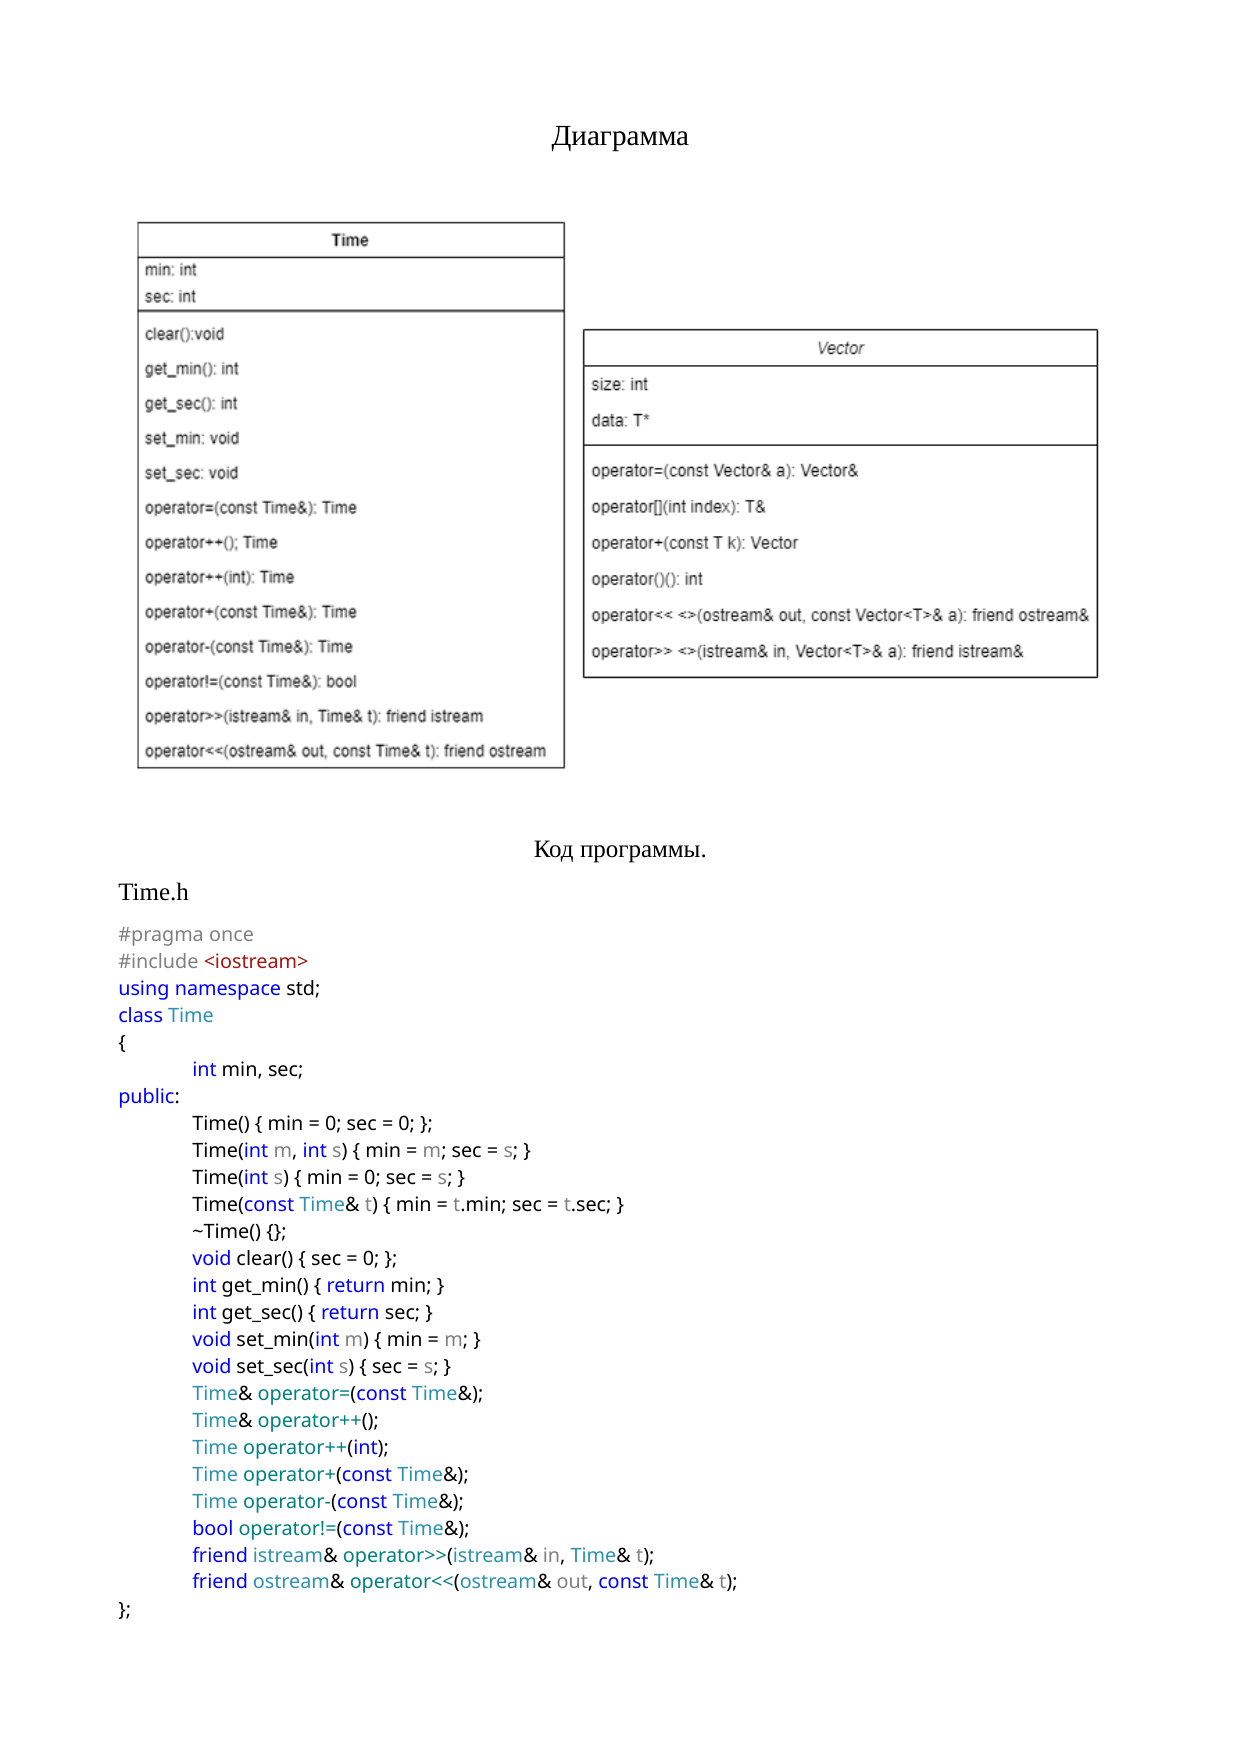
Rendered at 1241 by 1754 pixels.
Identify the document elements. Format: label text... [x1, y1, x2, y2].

text }; [118, 1595, 1122, 1622]
text Time(int m, int s) { min = m; sec = s; } [118, 1136, 1122, 1163]
text Time operator-(const Time&); [118, 1487, 1122, 1514]
picture [132, 218, 1108, 777]
text void set_sec(int s) { sec = s; } [118, 1352, 1122, 1379]
text using namespace std; [118, 974, 1122, 1001]
text class Time [118, 1001, 1122, 1028]
text friend istream& operator>>(istream& in, Time& t); [118, 1541, 1122, 1568]
text Time.h [118, 877, 1122, 906]
text Time(const Time& t) { min = t.min; sec = t.sec; } [118, 1190, 1122, 1217]
text bool operator!=(const Time&); [118, 1514, 1122, 1541]
text int min, sec; [118, 1055, 1122, 1082]
text void clear() { sec = 0; }; [118, 1244, 1122, 1271]
text int get_sec() { return sec; } [118, 1298, 1122, 1325]
text public: [118, 1082, 1122, 1109]
text Time operator++(int); [118, 1433, 1122, 1460]
text Time& operator++(); [118, 1406, 1122, 1433]
text Time(int s) { min = 0; sec = s; } [118, 1163, 1122, 1190]
text Код программы. [118, 834, 1122, 863]
text friend ostream& operator<<(ostream& out, const Time& t); [118, 1568, 1122, 1595]
text #include <iostream> [118, 947, 1122, 974]
text int get_min() { return min; } [118, 1271, 1122, 1298]
text Time() { min = 0; sec = 0; }; [118, 1109, 1122, 1136]
text Диаграмма [118, 118, 1122, 152]
text void set_min(int m) { min = m; } [118, 1325, 1122, 1352]
text #pragma once [118, 920, 1122, 947]
text ~Time() {}; [118, 1217, 1122, 1244]
text Time operator+(const Time&); [118, 1460, 1122, 1487]
text Time& operator=(const Time&); [118, 1379, 1122, 1406]
text { [118, 1028, 1122, 1055]
